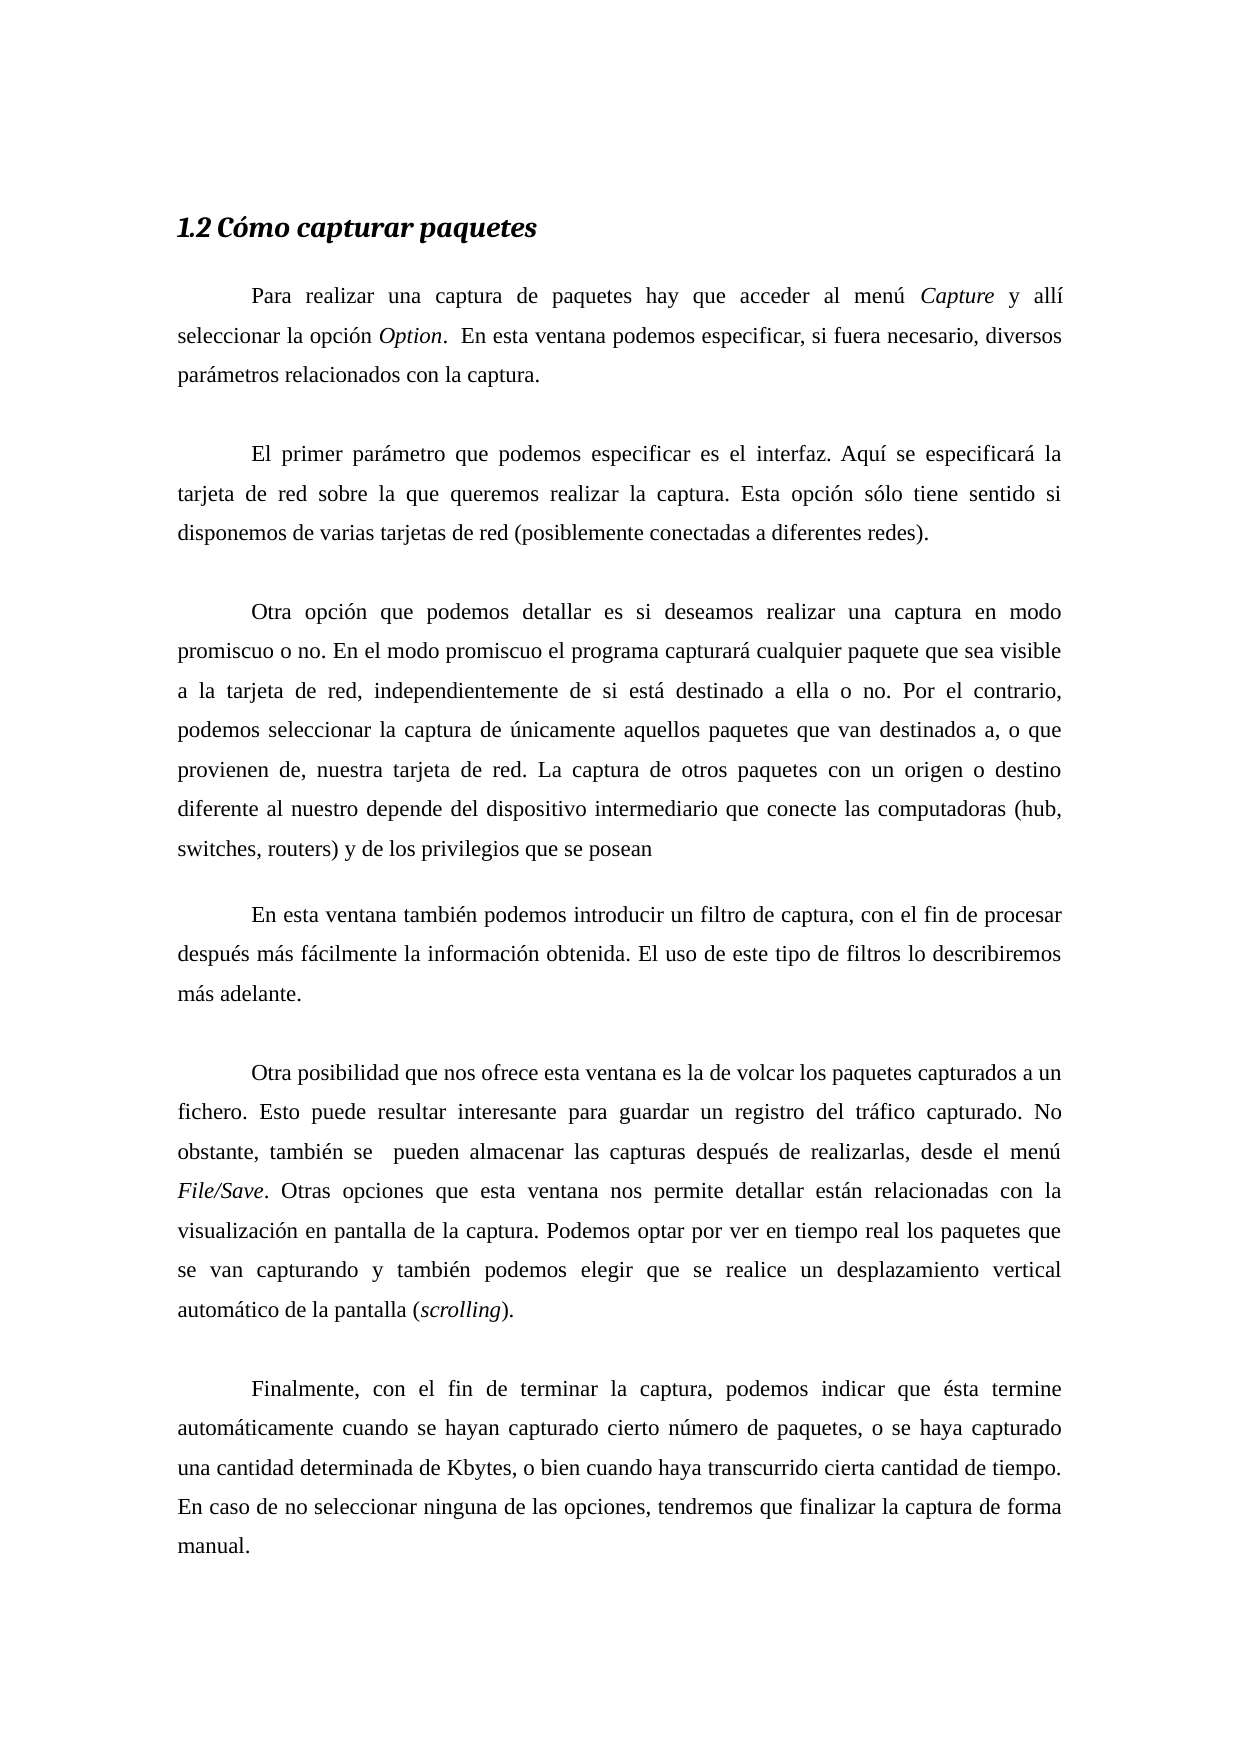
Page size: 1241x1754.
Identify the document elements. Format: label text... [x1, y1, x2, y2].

text Finalmente, con el fin de terminar la captura, podemos indicar que ésta termine automáticamente cuando se hayan capturado cierto número de paquetes, o se haya capturado una cantidad determinada de Kbytes, o bien cuando haya transcurrido cierta cantidad de tiempo. En caso de no seleccionar ninguna de las opciones, tendremos que finalizar la captura de forma manual. [177, 1374, 1063, 1559]
subtitle 1.2 Cómo capturar paquetes [177, 211, 1063, 245]
text Otra posibilidad que nos ofrece esta ventana es la de volcar los paquetes capturados a un fichero. Esto puede resultar interesante para guardar un registro del tráfico capturado. No obstante, también se pueden almacenar las capturas después de realizarlas, desde el menú File/Save. Otras opciones que esta ventana nos permite detallar están relacionadas con la visualización en pantalla de la captura. Podemos optar por ver en tiempo real los paquetes que se van capturando y también podemos elegir que se realice un desplazamiento vertical automático de la pantalla (scrolling). [177, 1059, 1063, 1322]
text Otra opción que podemos detallar es si deseamos realizar una captura en modo promiscuo o no. En el modo promiscuo el programa capturará cualquier paquete que sea visible a la tarjeta de red, independientemente de si está destinado a ella o no. Por el contrario, podemos seleccionar la captura de únicamente aquellos paquetes que van destinados a, o que provienen de, nuestra tarjeta de red. La captura de otros paquetes con un origen o destino diferente al nuestro depende del dispositivo intermediario que conecte las computadoras (hub, switches, routers) y de los privilegios que se posean [177, 598, 1063, 861]
text El primer parámetro que podemos especificar es el interfaz. Aquí se especificará la tarjeta de red sobre la que queremos realizar la captura. Esta opción sólo tiene sentido si disponemos de varias tarjetas de red (posiblemente conectadas a diferentes redes). [177, 440, 1063, 546]
text Para realizar una captura de paquetes hay que acceder al menú Capture y allí seleccionar la opción Option. En esta ventana podemos especificar, si fuera necesario, diversos parámetros relacionados con la captura. [177, 282, 1063, 388]
text En esta ventana también podemos introducir un filtro de captura, con el fin de procesar después más fácilmente la información obtenida. El uso de este tipo de filtros lo describiremos más adelante. [177, 901, 1063, 1006]
